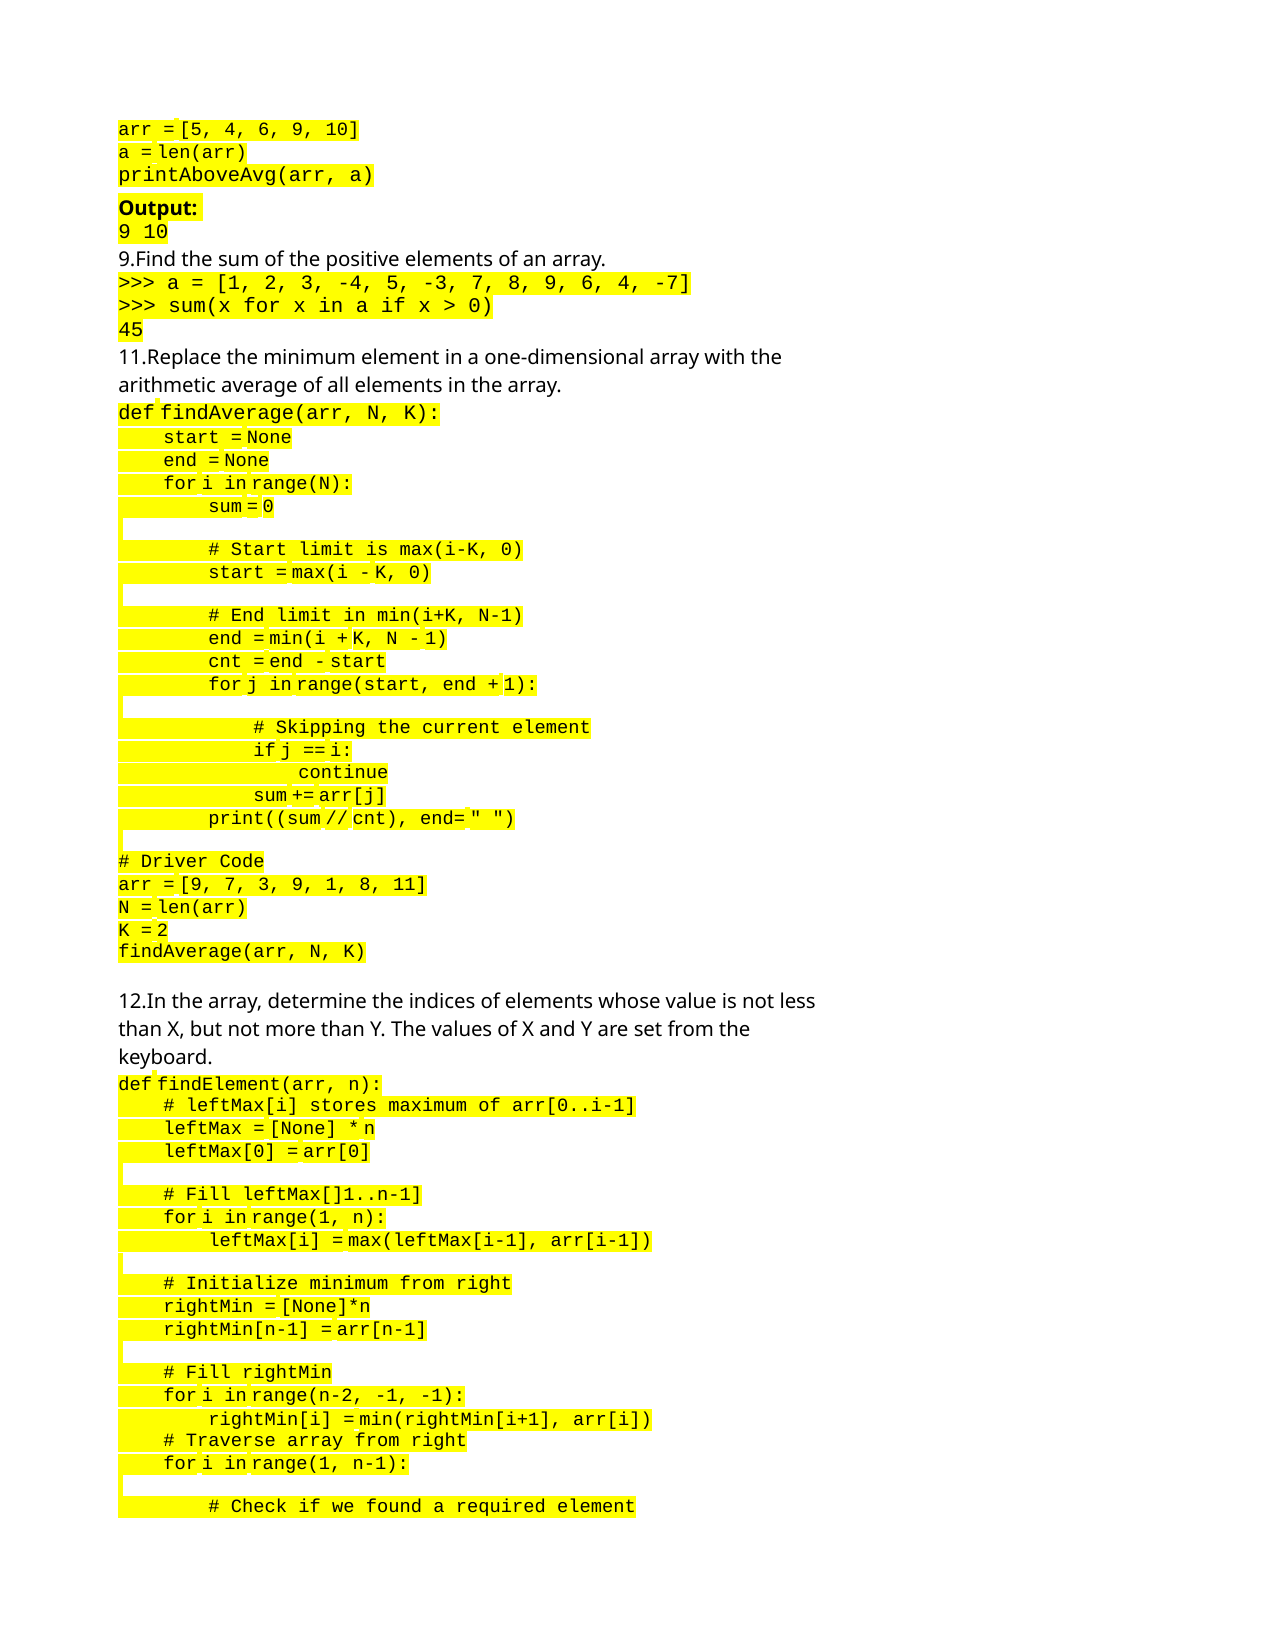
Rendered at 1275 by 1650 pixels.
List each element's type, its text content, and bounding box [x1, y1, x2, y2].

text Output: [118, 193, 1157, 221]
text sum = 0 [118, 495, 1157, 518]
text N = len(arr) [118, 896, 1157, 919]
text for i in range(n-2, -1, -1): [118, 1384, 1157, 1407]
text # Start limit is max(i-K, 0) [118, 540, 1157, 561]
text # Initialize minimum from right [118, 1274, 1157, 1295]
text # Skipping the current element [118, 718, 1157, 739]
text # leftMax[i] stores maximum of arr[0..i-1] [118, 1096, 1157, 1117]
text for i in range(1, n): [118, 1206, 1157, 1229]
text sum += arr[j] [118, 784, 1157, 807]
text findAverage(arr, N, K) [118, 942, 1157, 963]
text start = max(i - K, 0) [118, 561, 1157, 584]
text printAboveAvg(arr, a) [118, 164, 1157, 187]
text # Fill leftMax[]1..n-1] [118, 1185, 1157, 1206]
text start = None [118, 426, 1157, 449]
text a = len(arr) [118, 141, 1157, 164]
text print((sum // cnt), end= " ") [118, 807, 1157, 830]
text cnt = end - start [118, 650, 1157, 673]
text rightMin = [None]*n [118, 1295, 1157, 1318]
text end = None [118, 449, 1157, 472]
text # Fill rightMin [118, 1363, 1157, 1384]
text 9 10 9.Find the sum of the positive elements of an array. [118, 221, 1157, 272]
text # Traverse array from right [118, 1431, 1157, 1452]
text for i in range(1, n-1): [118, 1452, 1157, 1475]
text arr = [9, 7, 3, 9, 1, 8, 11] [118, 873, 1157, 896]
text leftMax[i] = max(leftMax[i-1], arr[i-1]) [118, 1229, 1157, 1252]
text rightMin[i] = min(rightMin[i+1], arr[i]) [118, 1407, 1157, 1431]
text arr = [5, 4, 6, 9, 10] [118, 118, 1157, 141]
text 12.In the array, determine the indices of elements whose value is not less than X, but not more than Y. The values of X and Y are set from the keyboard. [118, 963, 1157, 1070]
text def findAverage(arr, N, K): [118, 398, 1157, 426]
text K = 2 [118, 919, 1157, 942]
text if j == i: [118, 739, 1157, 762]
text # Check if we found a required element [118, 1496, 1157, 1518]
text # End limit in min(i+K, N-1) [118, 606, 1157, 627]
text for j in range(start, end + 1): [118, 673, 1157, 696]
text continue [118, 762, 1157, 784]
text >>> sum(x for x in a if x > 0) [118, 295, 1157, 319]
text rightMin[n-1] = arr[n-1] [118, 1318, 1157, 1341]
text for i in range(N): [118, 472, 1157, 495]
text def findElement(arr, n): [118, 1070, 1157, 1096]
text leftMax[0] = arr[0] [118, 1140, 1157, 1163]
text # Driver Code [118, 851, 1157, 873]
text >>> a = [1, 2, 3, -4, 5, -3, 7, 8, 9, 6, 4, -7] [118, 272, 1157, 295]
text end = min(i + K, N - 1) [118, 627, 1157, 650]
text leftMax = [None] * n [118, 1117, 1157, 1140]
text 45 11.Replace the minimum element in a one-dimensional array with the arithmetic average of all elements in the array. [118, 319, 1157, 398]
